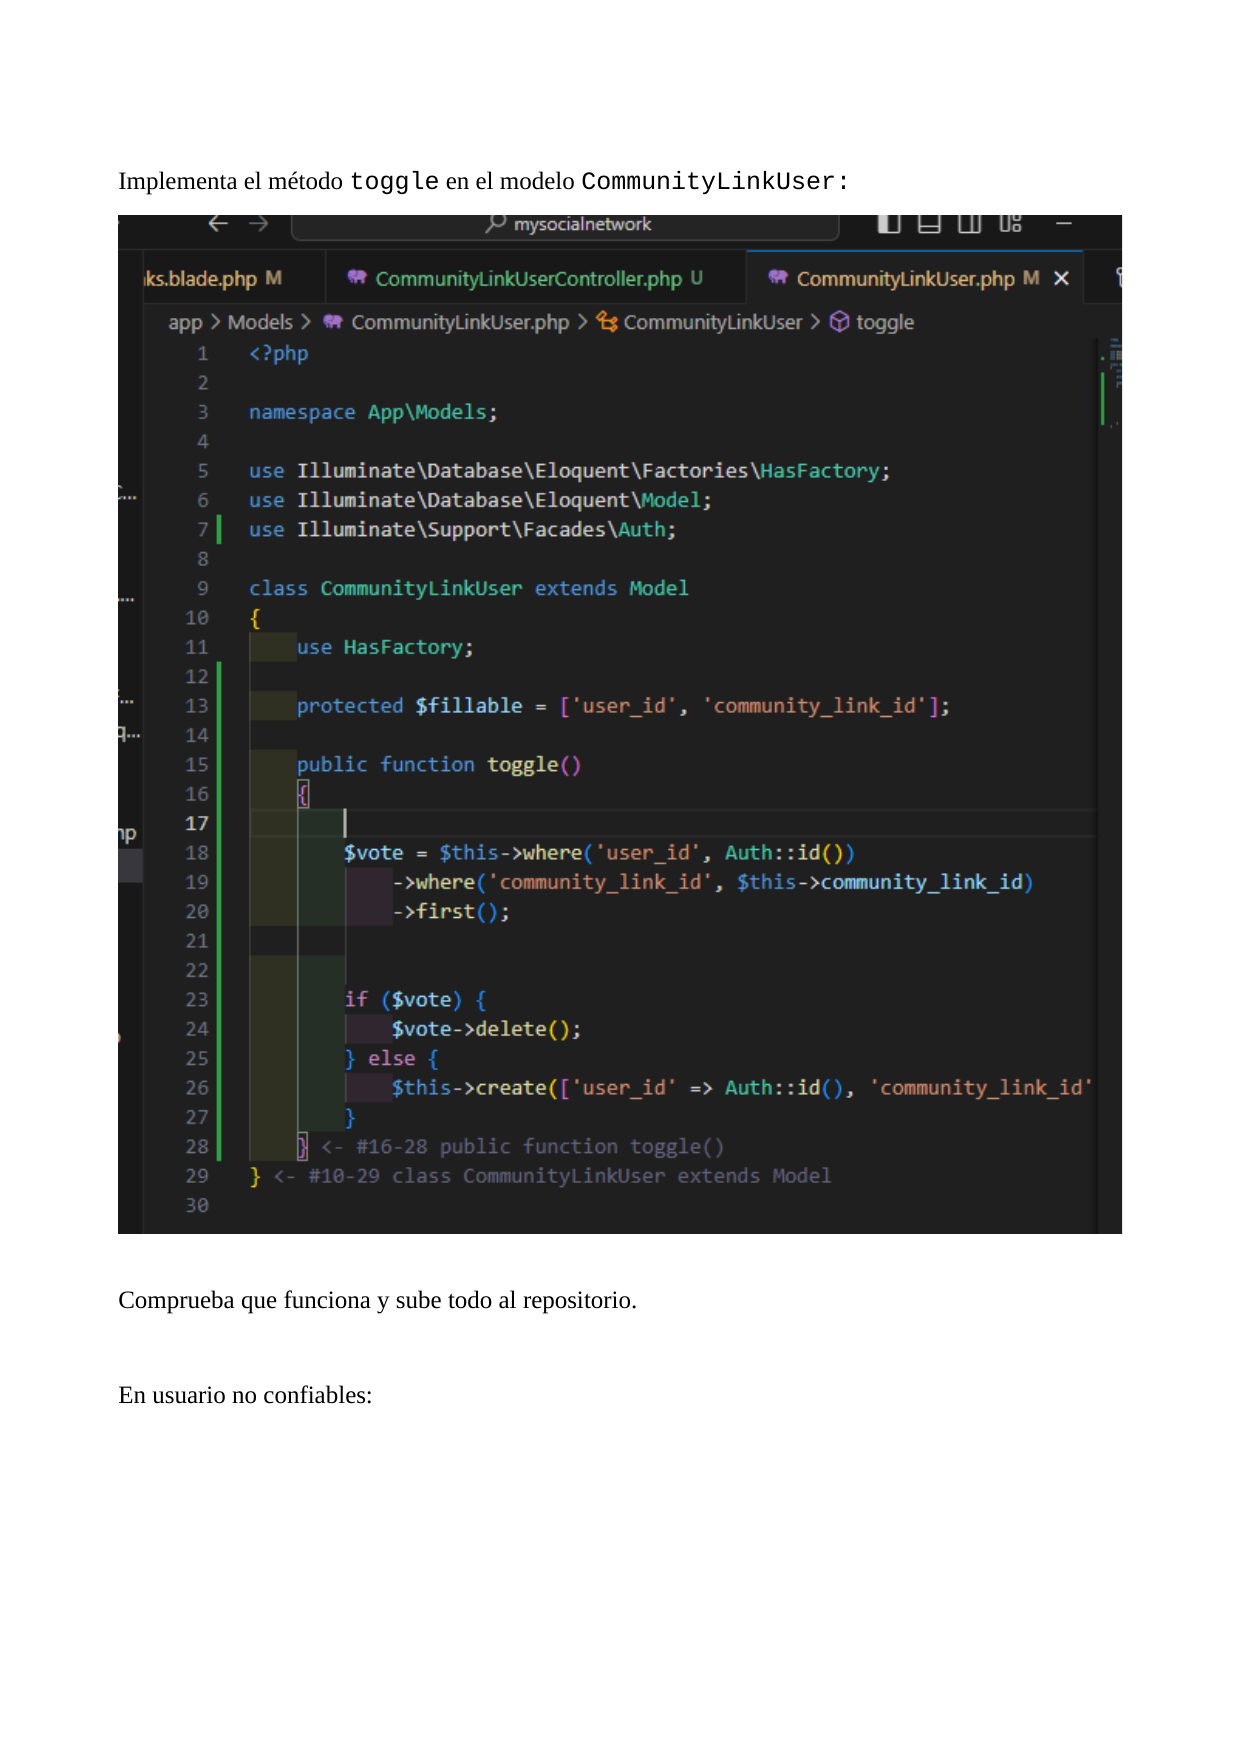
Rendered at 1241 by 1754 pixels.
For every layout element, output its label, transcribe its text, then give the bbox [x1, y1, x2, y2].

text En usuario no confiables: [118, 1380, 1122, 1409]
text Implementa el método toggle en el modelo CommunityLinkUser: [118, 166, 1122, 197]
picture [118, 215, 1123, 1234]
text Comprueba que funciona y sube todo al repositorio. [118, 1285, 1122, 1314]
